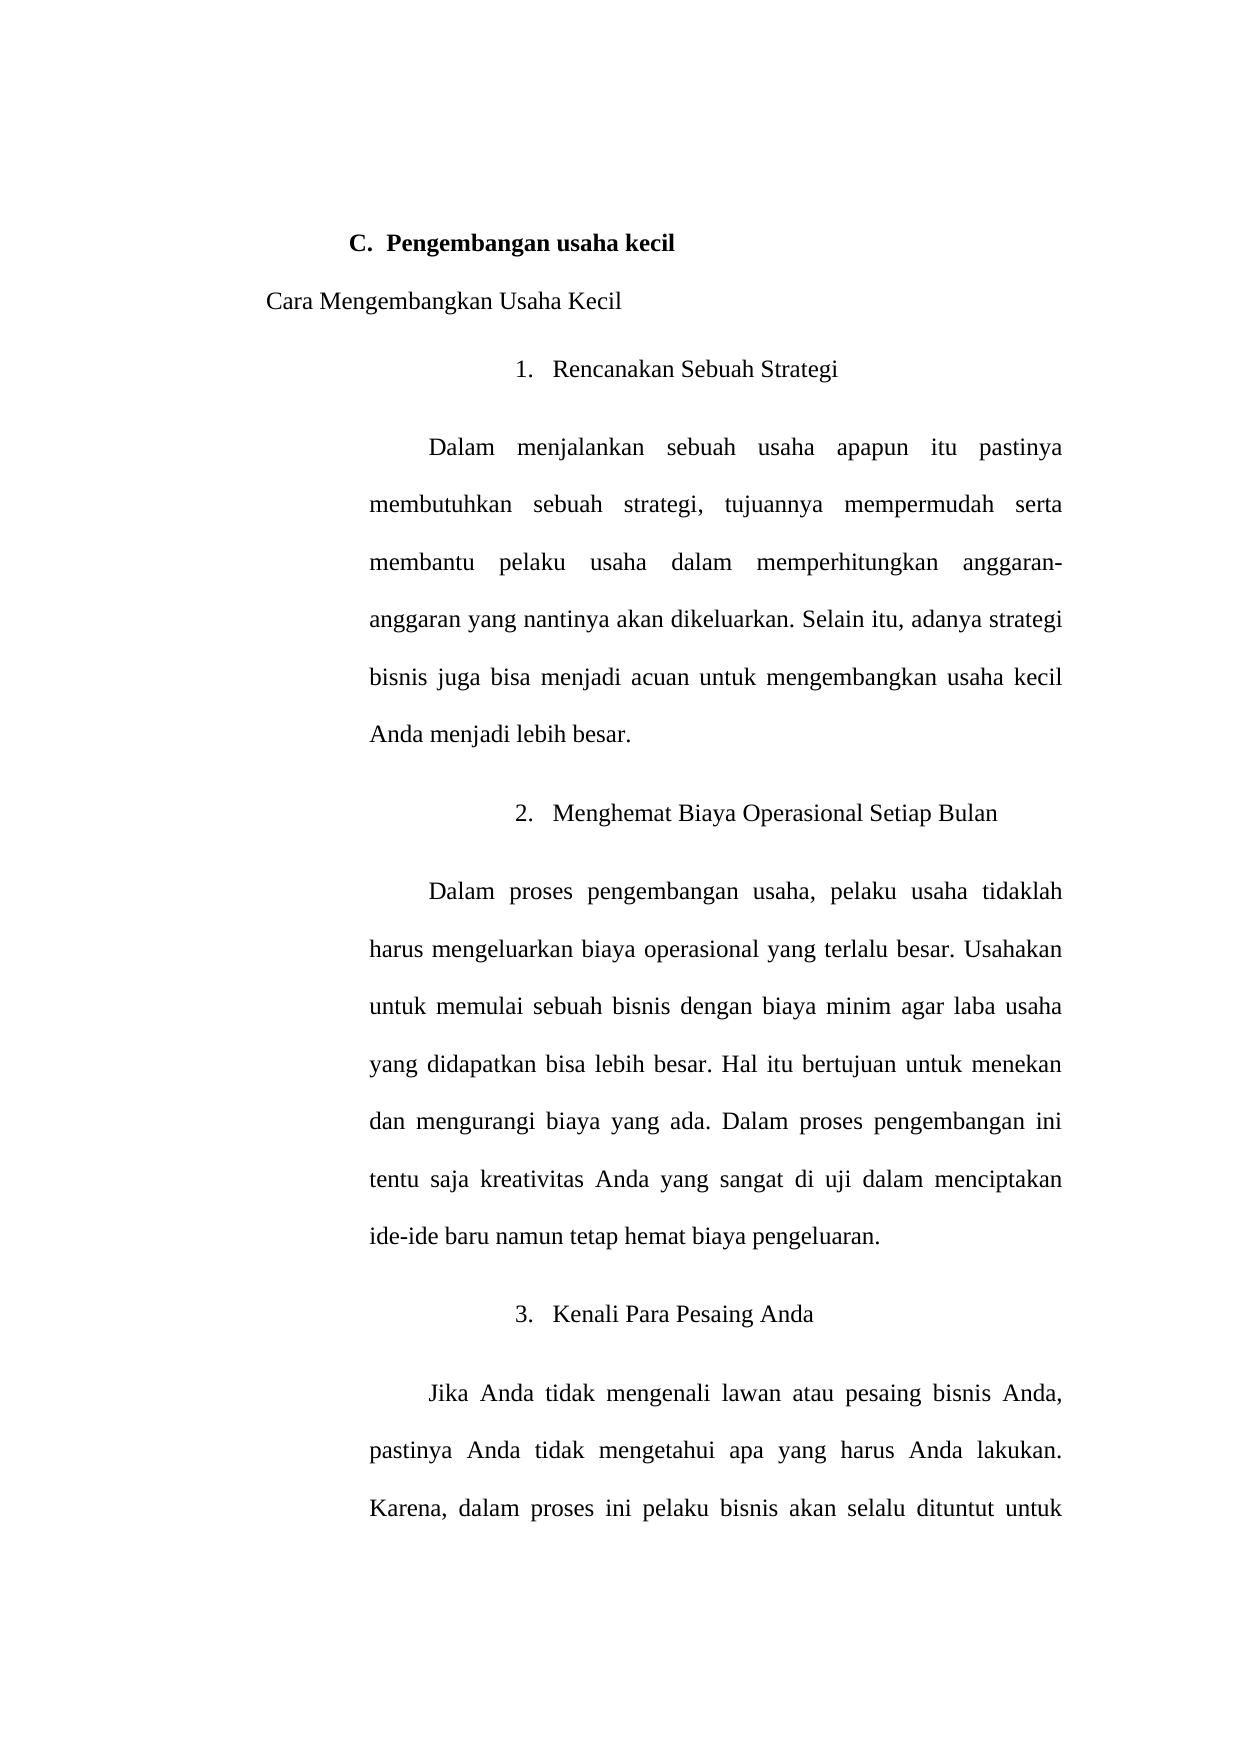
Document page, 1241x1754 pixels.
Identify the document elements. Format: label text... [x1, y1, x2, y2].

list Menghemat Biaya Operasional Setiap Bulan [515, 798, 1063, 827]
list Pengembangan usaha kecil [349, 228, 1063, 257]
list Dalam proses pengembangan usaha, pelaku usaha tidaklah harus mengeluarkan biaya operasional yang terlalu besar. Usahakan untuk memulai sebuah bisnis dengan biaya minim agar laba usaha yang didapatkan bisa lebih besar. Hal itu bertujuan untuk menekan dan mengurangi biaya yang ada. Dalam proses pengembangan ini tentu saja kreativitas Anda yang sangat di uji dalam menciptakan ide-ide baru namun tetap hemat biaya pengeluaran. [369, 876, 1063, 1250]
list Jika Anda tidak mengenali lawan atau pesaing bisnis Anda, pastinya Anda tidak mengetahui apa yang harus Anda lakukan. Karena, dalam proses ini pelaku bisnis akan selalu dituntut untuk [369, 1378, 1063, 1522]
list Rencanakan Sebuah Strategi [515, 354, 1063, 382]
list Dalam menjalankan sebuah usaha apapun itu pastinya membutuhkan sebuah strategi, tujuannya mempermudah serta membantu pelaku usaha dalam memperhitungkan anggaran-anggaran yang nantinya akan dikeluarkan. Selain itu, adanya strategi bisnis juga bisa menjadi acuan untuk mengembangkan usaha kecil Anda menjadi lebih besar. [369, 432, 1063, 748]
list Cara Mengembangkan Usaha Kecil [266, 286, 1063, 314]
list Kenali Para Pesaing Anda [515, 1299, 1063, 1328]
